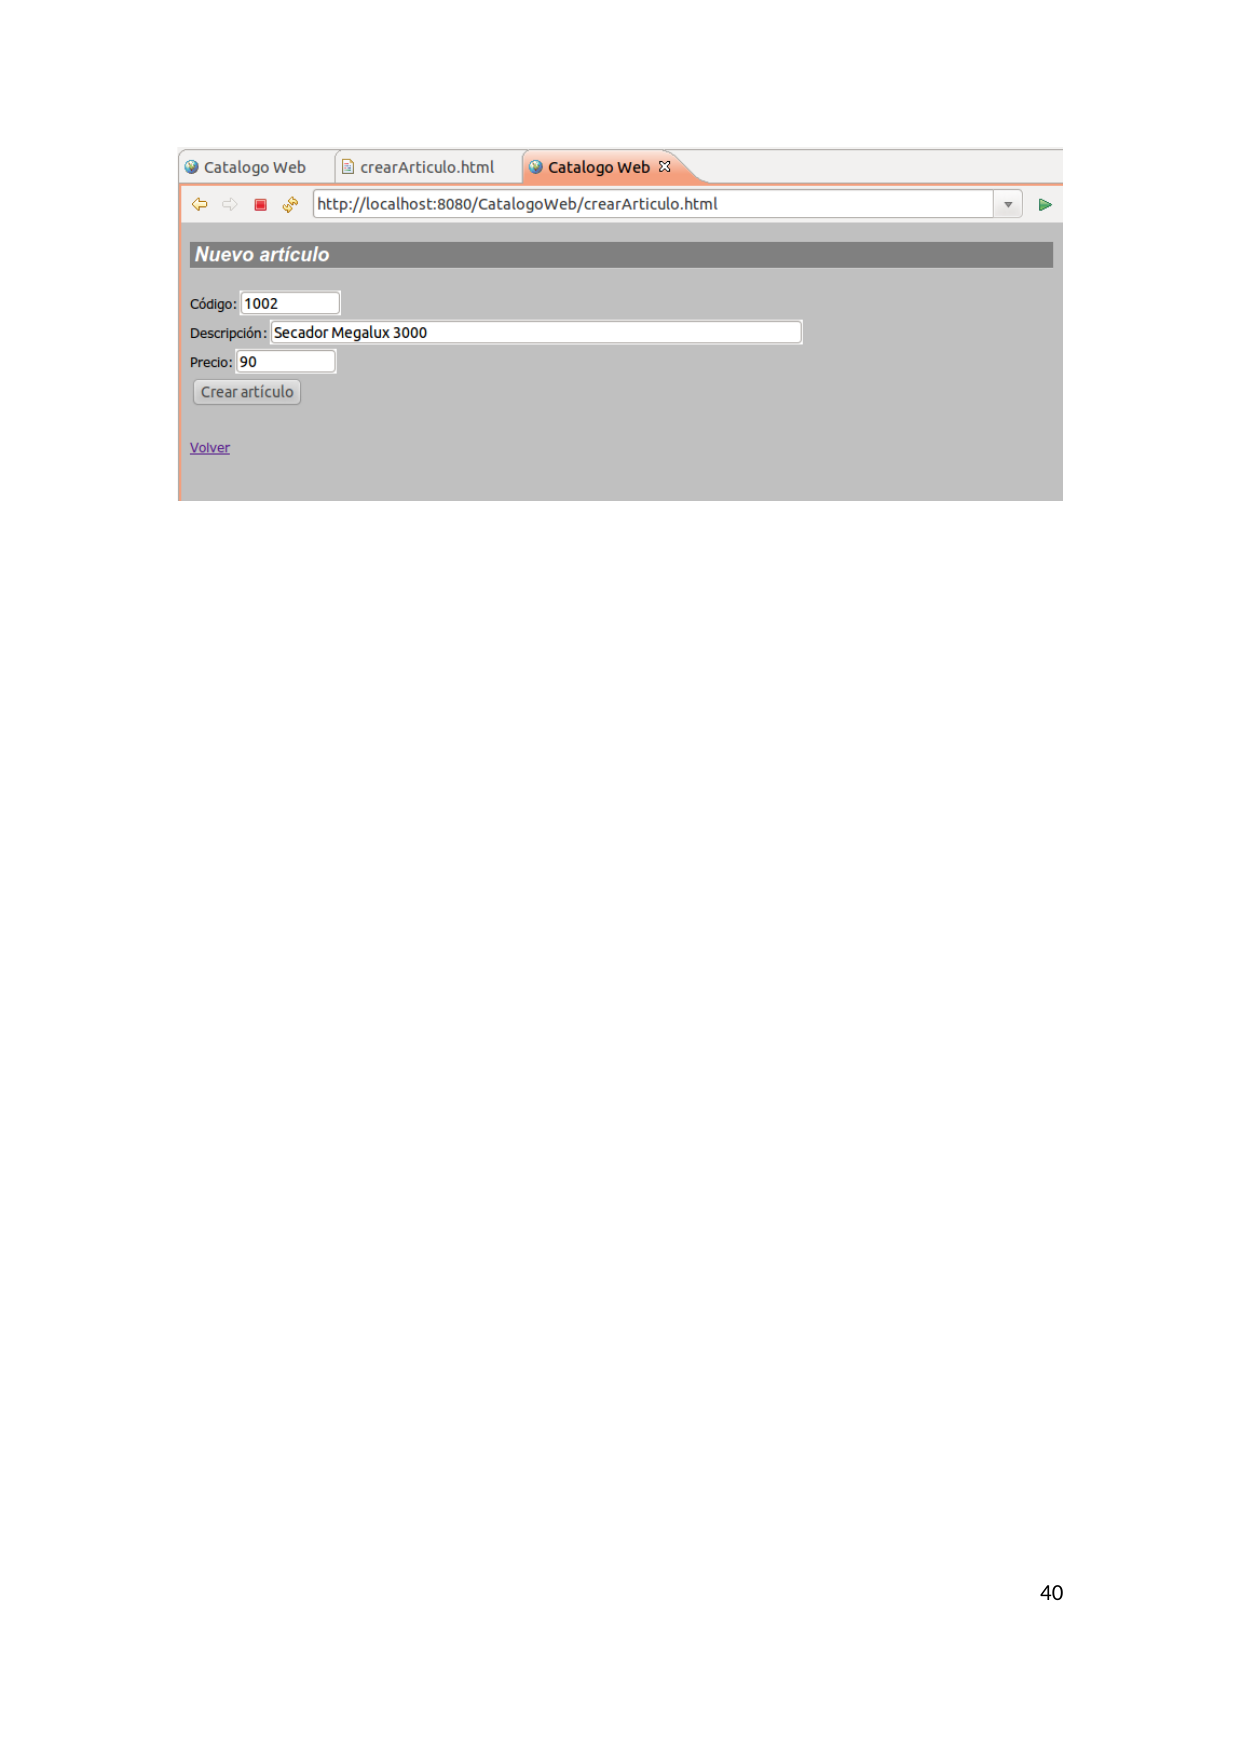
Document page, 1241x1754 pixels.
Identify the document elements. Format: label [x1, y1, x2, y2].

picture [177, 147, 1063, 501]
